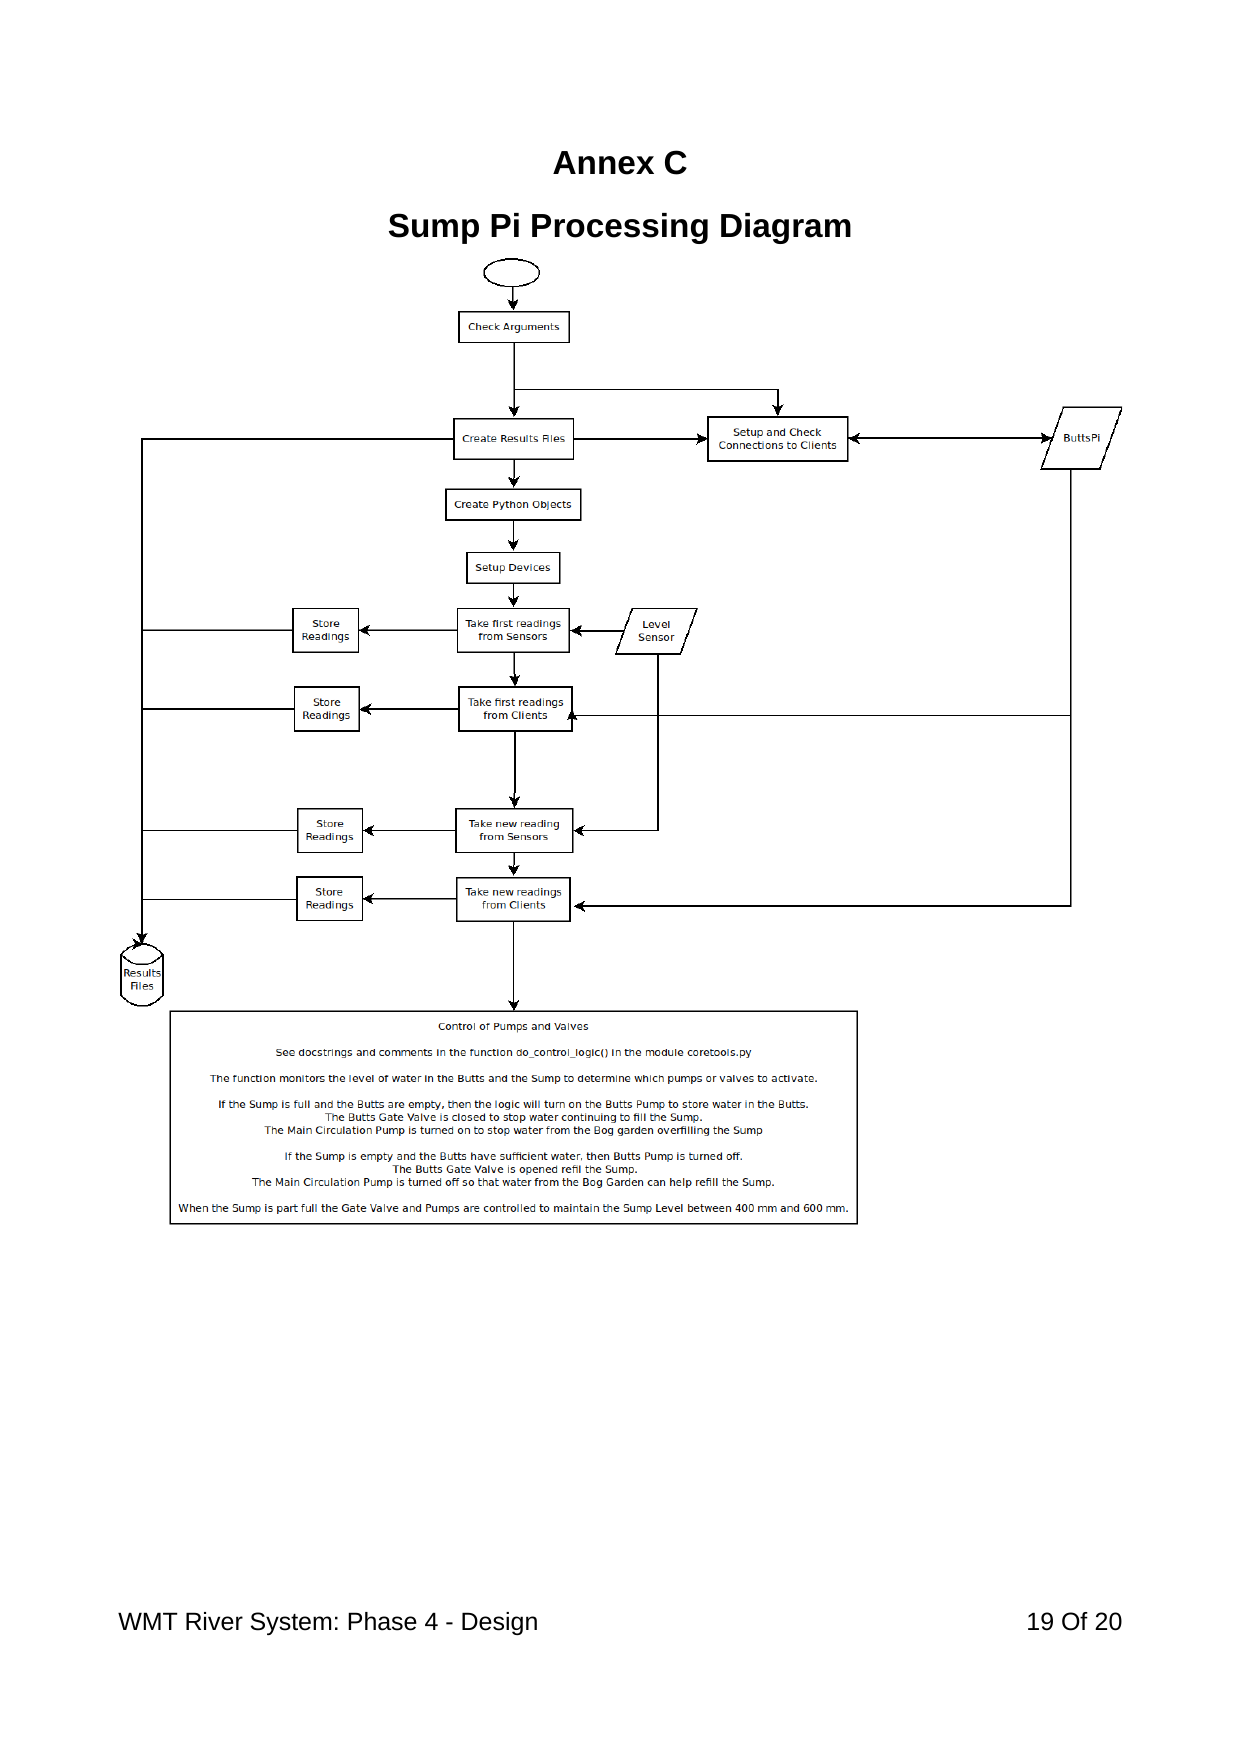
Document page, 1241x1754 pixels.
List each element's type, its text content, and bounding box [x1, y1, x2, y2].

picture [118, 257, 1123, 1225]
subtitle Sump Pi Processing Diagram [118, 207, 1122, 245]
subtitle Annex C [118, 143, 1122, 182]
